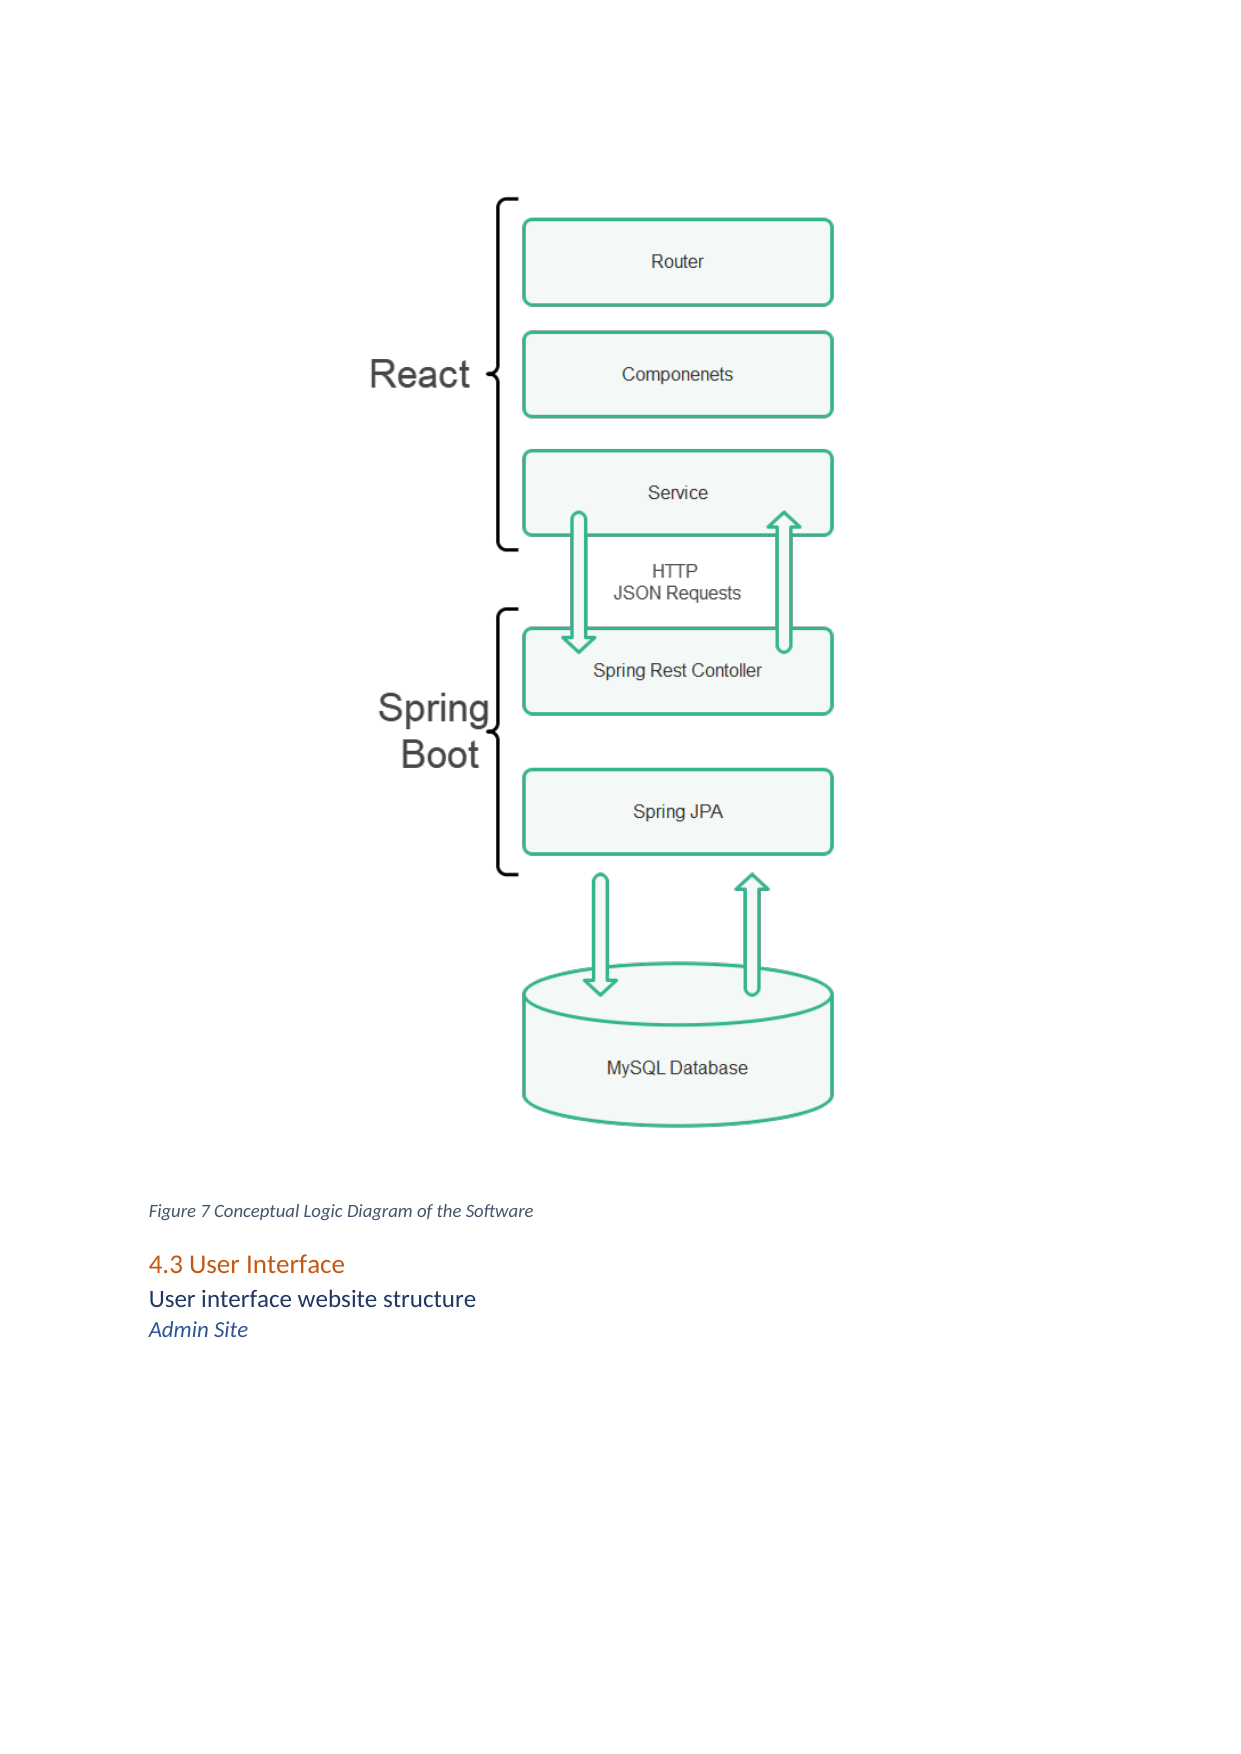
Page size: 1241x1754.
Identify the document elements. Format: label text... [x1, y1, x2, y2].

picture [315, 153, 877, 1170]
subtitle 4.3 User Interface [148, 1247, 1119, 1280]
text User interface website structure [148, 1283, 1119, 1313]
text Figure 7 Conceptual Logic Diagram of the Software [148, 1199, 1083, 1222]
text Admin Site [148, 1316, 870, 1344]
